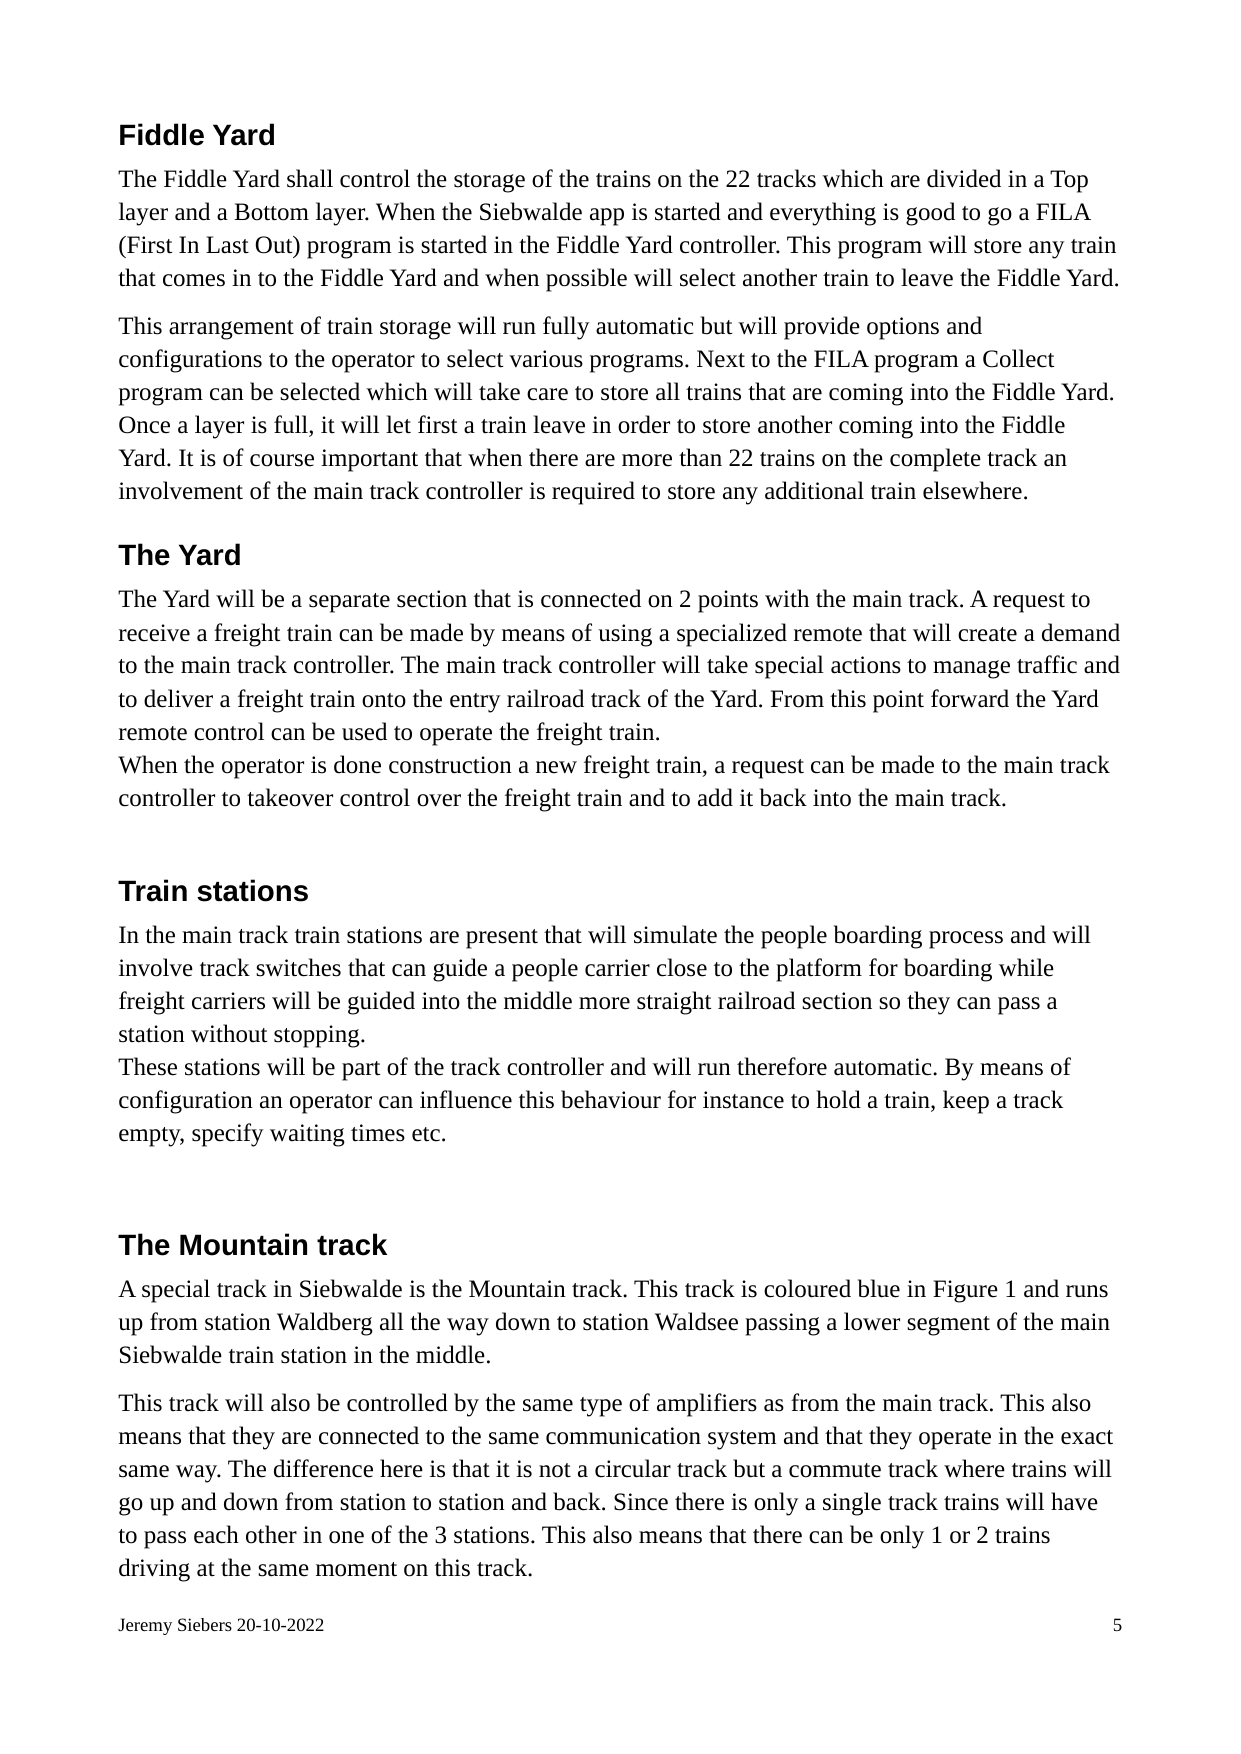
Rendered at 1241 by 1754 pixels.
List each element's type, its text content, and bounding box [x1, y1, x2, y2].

subtitle The Mountain track [118, 1228, 1122, 1262]
text The Fiddle Yard shall control the storage of the trains on the 22 tracks which are divided in a Top layer and a Bottom layer. When the Siebwalde app is started and everything is good to go a FILA (First In Last Out) program is started in the Fiddle Yard controller. This program will store any train that comes in to the Fiddle Yard and when possible will select another train to leave the Fiddle Yard. [118, 164, 1122, 292]
text A special track in Siebwalde is the Mountain track. This track is coloured blue in Figure 1 and runs up from station Waldberg all the way down to station Waldsee passing a lower segment of the main Siebwalde train station in the middle. [118, 1274, 1122, 1369]
text In the main track train stations are present that will simulate the people boarding process and will involve track switches that can guide a people carrier close to the platform for boarding while freight carriers will be guided into the middle more straight railroad section so they can pass a station without stopping. These stations will be part of the track controller and will run therefore automatic. By means of configuration an operator can influence this behaviour for instance to hold a train, keep a track empty, specify waiting times etc. [118, 920, 1122, 1147]
text This track will also be controlled by the same type of amplifiers as from the main track. This also means that they are connected to the same communication system and that they operate in the exact same way. The difference here is that it is not a circular track but a commute track where trains will go up and down from station to station and back. Since there is only a single track trains will have to pass each other in one of the 3 stations. This also means that there can be only 1 or 2 trains driving at the same moment on this track. [118, 1388, 1122, 1582]
subtitle Fiddle Yard [118, 118, 1122, 152]
text This arrangement of train storage will run fully automatic but will provide options and configurations to the operator to select various programs. Next to the FILA program a Collect program can be selected which will take care to store all trains that are coming into the Fiddle Yard. Once a layer is full, it will let first a train leave in order to store another coming into the Fiddle Yard. It is of course important that when there are more than 22 trains on the complete track an involvement of the main track controller is required to store any additional train elsewhere. [118, 311, 1122, 505]
subtitle The Yard [118, 538, 1122, 572]
text The Yard will be a separate section that is connected on 2 points with the main track. A request to receive a freight train can be made by means of using a specialized remote that will create a demand to the main track controller. The main track controller will take special actions to manage traffic and to deliver a freight train onto the entry railroad track of the Yard. From this point forward the Yard remote control can be used to operate the freight train. When the operator is done construction a new freight train, a request can be made to the main track controller to takeover control over the freight train and to add it back into the main track. [118, 584, 1122, 811]
subtitle Train stations [118, 874, 1122, 907]
